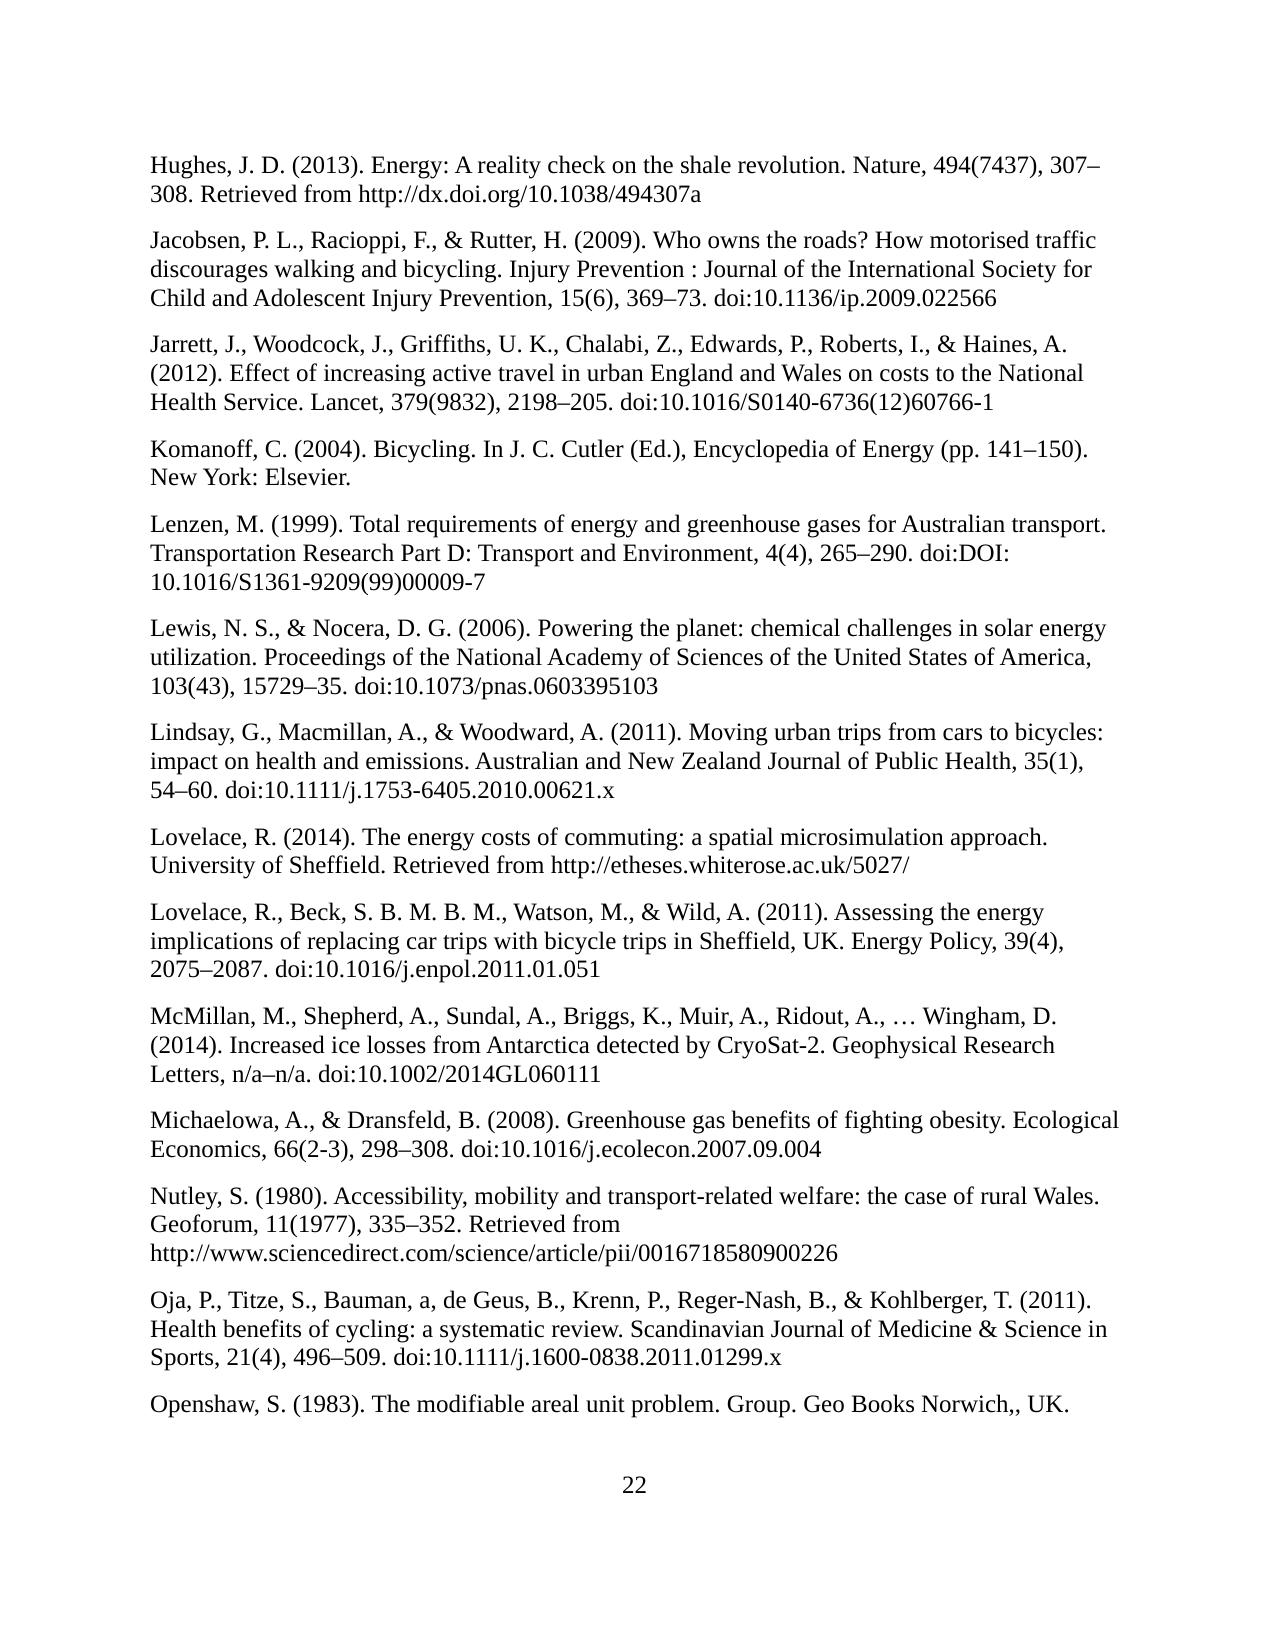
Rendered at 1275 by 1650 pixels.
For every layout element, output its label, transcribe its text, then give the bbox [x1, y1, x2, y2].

text Jarrett, J., Woodcock, J., Griffiths, U. K., Chalabi, Z., Edwards, P., Roberts, I., & Haines, A. (2012). Effect of increasing active travel in urban England and Wales on costs to the National Health Service. Lancet, 379(9832), 2198–205. doi:10.1016/S0140-6736(12)60766-1 [150, 329, 1125, 416]
text Komanoff, C. (2004). Bicycling. In J. C. Cutler (Ed.), Encyclopedia of Energy (pp. 141–150). New York: Elsevier. [150, 434, 1125, 491]
text Lovelace, R. (2014). The energy costs of commuting: a spatial microsimulation approach. University of Sheffield. Retrieved from http://etheses.whiterose.ac.uk/5027/ [150, 822, 1125, 879]
text Michaelowa, A., & Dransfeld, B. (2008). Greenhouse gas benefits of fighting obesity. Ecological Economics, 66(2-3), 298–308. doi:10.1016/j.ecolecon.2007.09.004 [150, 1105, 1125, 1163]
text Lovelace, R., Beck, S. B. M. B. M., Watson, M., & Wild, A. (2011). Assessing the energy implications of replacing car trips with bicycle trips in Sheffield, UK. Energy Policy, 39(4), 2075–2087. doi:10.1016/j.enpol.2011.01.051 [150, 897, 1125, 983]
text Hughes, J. D. (2013). Energy: A reality check on the shale revolution. Nature, 494(7437), 307–308. Retrieved from http://dx.doi.org/10.1038/494307a [150, 150, 1125, 207]
text Oja, P., Titze, S., Bauman, a, de Geus, B., Krenn, P., Reger-Nash, B., & Kohlberger, T. (2011). Health benefits of cycling: a systematic review. Scandinavian Journal of Medicine & Science in Sports, 21(4), 496–509. doi:10.1111/j.1600-0838.2011.01299.x [150, 1285, 1125, 1371]
text Nutley, S. (1980). Accessibility, mobility and transport-related welfare: the case of rural Wales. Geoforum, 11(1977), 335–352. Retrieved from http://www.sciencedirect.com/science/article/pii/0016718580900226 [150, 1181, 1125, 1267]
text Openshaw, S. (1983). The modifiable areal unit problem. Group. Geo Books Norwich,, UK. [150, 1389, 1125, 1418]
text Lindsay, G., Macmillan, A., & Woodward, A. (2011). Moving urban trips from cars to bicycles: impact on health and emissions. Australian and New Zealand Journal of Public Health, 35(1), 54–60. doi:10.1111/j.1753-6405.2010.00621.x [150, 717, 1125, 804]
text McMillan, M., Shepherd, A., Sundal, A., Briggs, K., Muir, A., Ridout, A., … Wingham, D. (2014). Increased ice losses from Antarctica detected by CryoSat-2. Geophysical Research Letters, n/a–n/a. doi:10.1002/2014GL060111 [150, 1001, 1125, 1087]
text Lewis, N. S., & Nocera, D. G. (2006). Powering the planet: chemical challenges in solar energy utilization. Proceedings of the National Academy of Sciences of the United States of America, 103(43), 15729–35. doi:10.1073/pnas.0603395103 [150, 613, 1125, 699]
text Jacobsen, P. L., Racioppi, F., & Rutter, H. (2009). Who owns the roads? How motorised traffic discourages walking and bicycling. Injury Prevention : Journal of the International Society for Child and Adolescent Injury Prevention, 15(6), 369–73. doi:10.1136/ip.2009.022566 [150, 225, 1125, 312]
text Lenzen, M. (1999). Total requirements of energy and greenhouse gases for Australian transport. Transportation Research Part D: Transport and Environment, 4(4), 265–290. doi:DOI: 10.1016/S1361-9209(99)00009-7 [150, 509, 1125, 595]
